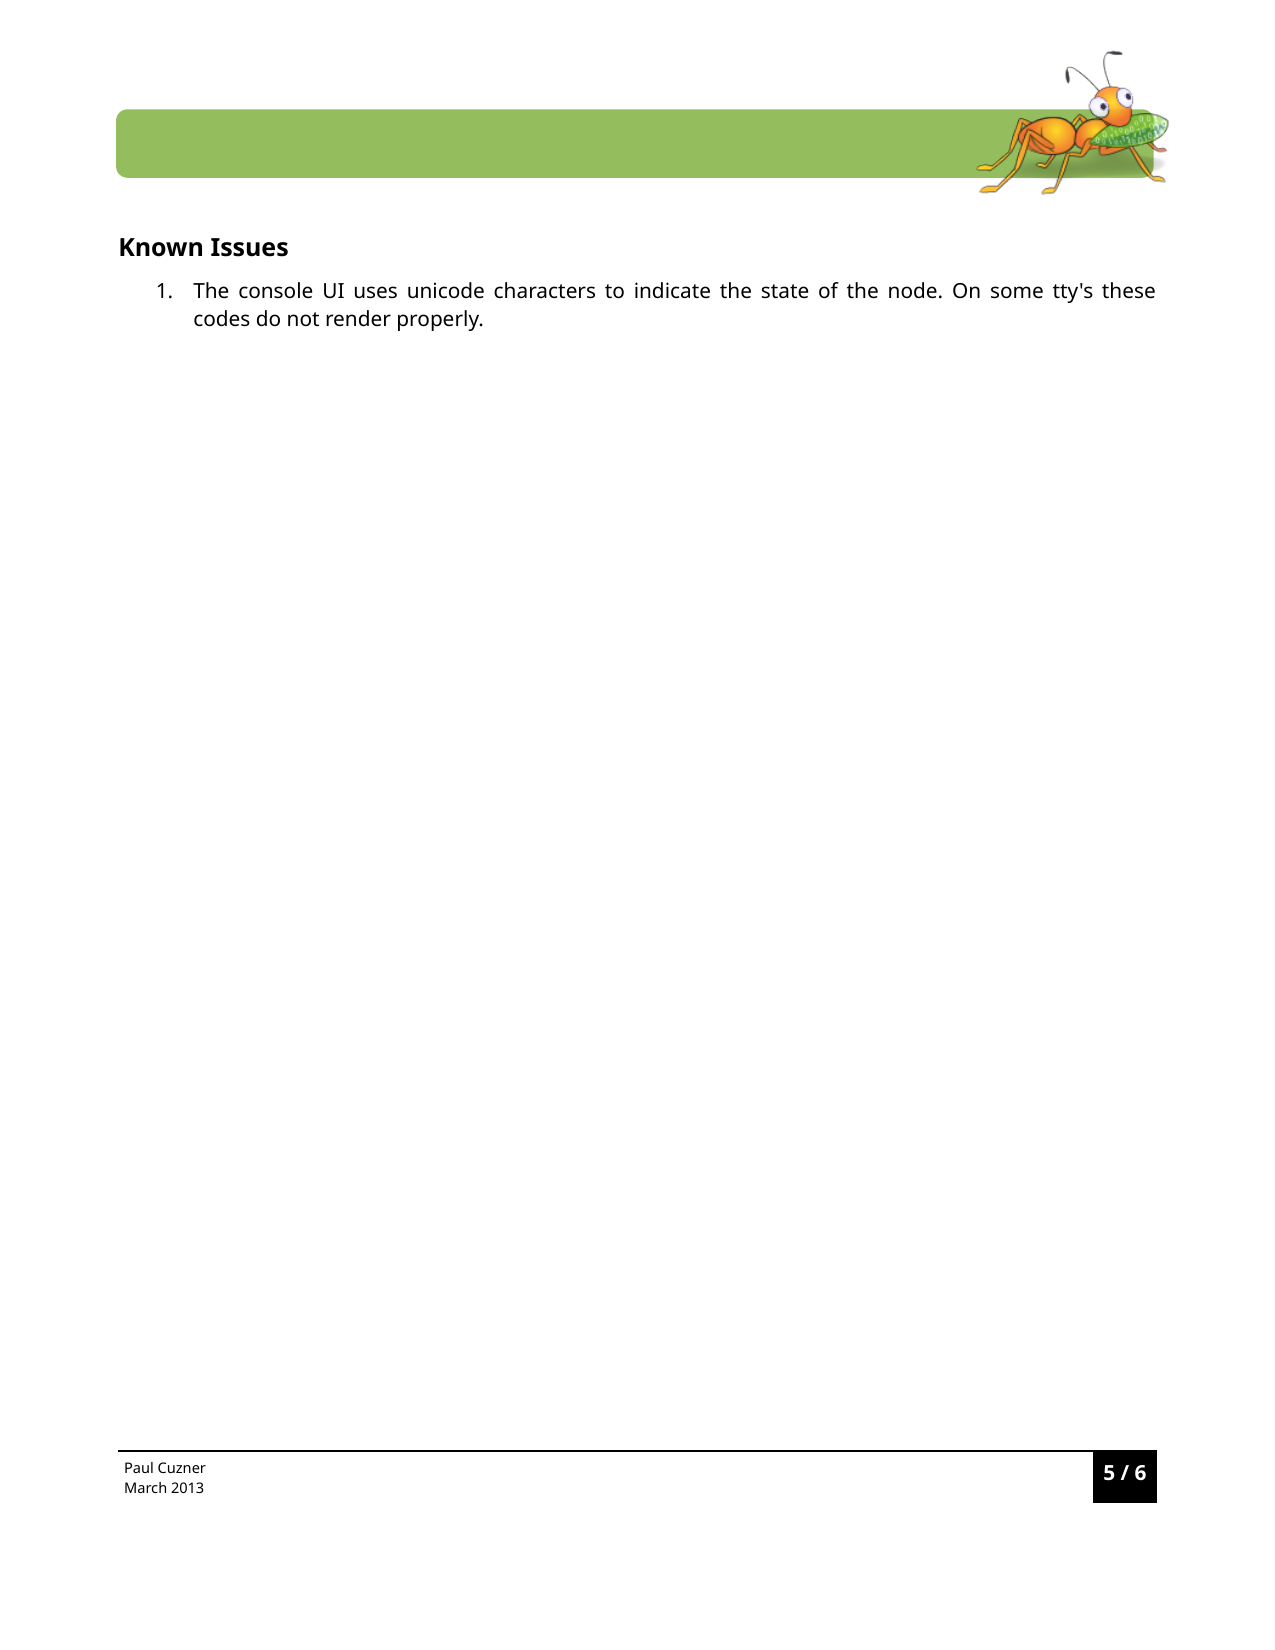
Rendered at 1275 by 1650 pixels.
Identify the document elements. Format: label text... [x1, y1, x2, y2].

subtitle Known Issues [118, 229, 1157, 263]
picture [973, 43, 1187, 206]
list The console UI uses unicode characters to indicate the state of the node. On some tty's these codes do not render properly. [156, 276, 1157, 333]
